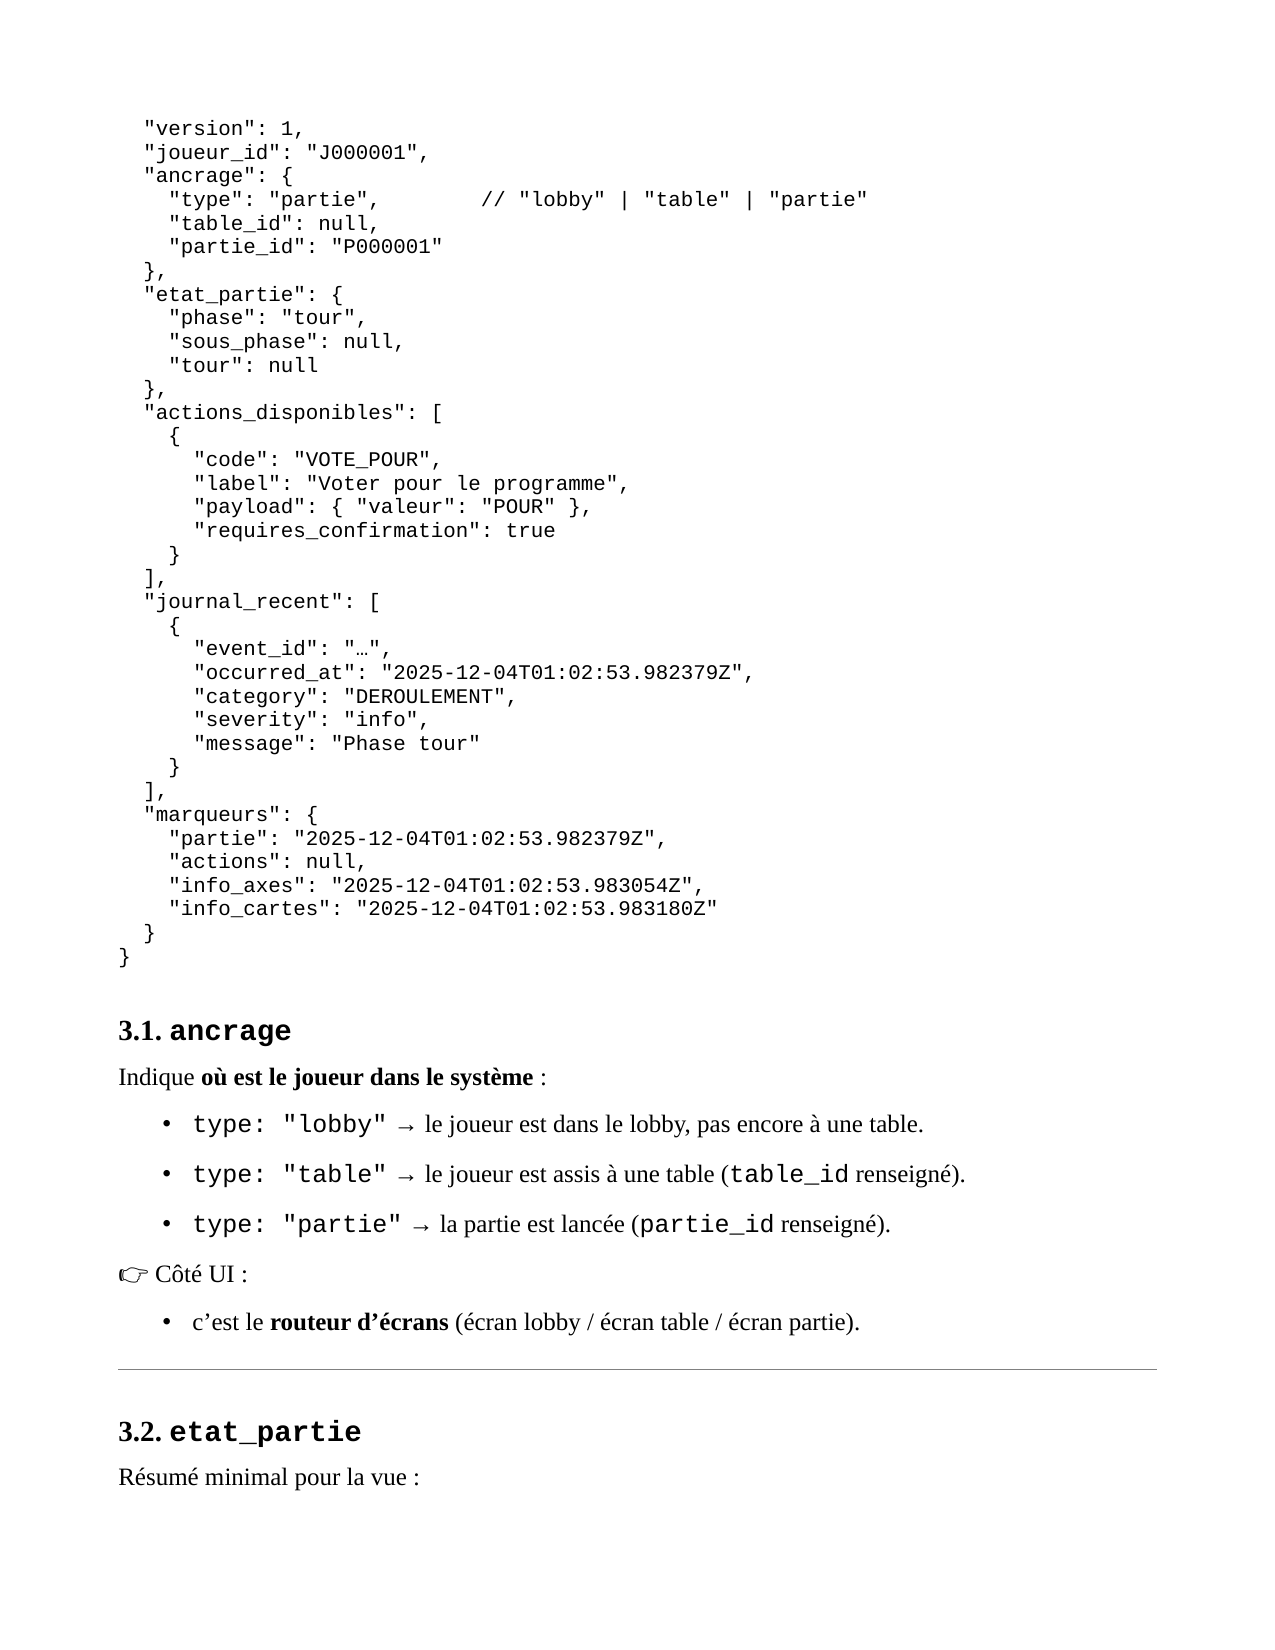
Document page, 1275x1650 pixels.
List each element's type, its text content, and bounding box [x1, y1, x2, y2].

text { [118, 615, 1157, 638]
text }, [118, 378, 1157, 402]
text "table_id": null, [118, 213, 1157, 236]
text } [118, 544, 1157, 567]
text ], [118, 567, 1157, 591]
list type: "lobby" → le joueur est dans le lobby, pas encore à une table. [162, 1109, 1157, 1140]
list type: "partie" → la partie est lancée (partie_id renseigné). [162, 1209, 1157, 1240]
text "label": "Voter pour le programme", [118, 473, 1157, 496]
text "ancrage": { [118, 165, 1157, 189]
subtitle 3.2. etat_partie [118, 1414, 1157, 1450]
text "severity": "info", [118, 709, 1157, 733]
text "version": 1, [118, 118, 1157, 142]
text "etat_partie": { [118, 284, 1157, 307]
text "sous_phase": null, [118, 331, 1157, 354]
text "event_id": "…", [118, 638, 1157, 662]
text } [118, 922, 1157, 946]
text "info_cartes": "2025-12-04T01:02:53.983180Z" [118, 898, 1157, 922]
text "journal_recent": [ [118, 591, 1157, 615]
text } [118, 946, 1157, 969]
text } [118, 757, 1157, 780]
text Résumé minimal pour la vue : [118, 1462, 1157, 1491]
text "marqueurs": { [118, 804, 1157, 827]
text "tour": null [118, 354, 1157, 378]
text "category": "DEROULEMENT", [118, 686, 1157, 709]
list c’est le routeur d’écrans (écran lobby / écran table / écran partie). [162, 1307, 1157, 1336]
text Indique où est le joueur dans le système : [118, 1062, 1157, 1091]
text }, [118, 260, 1157, 284]
text "occurred_at": "2025-12-04T01:02:53.982379Z", [118, 662, 1157, 686]
subtitle 3.1. ancrage [118, 1013, 1157, 1049]
text { [118, 426, 1157, 449]
text "joueur_id": "J000001", [118, 142, 1157, 165]
text "actions_disponibles": [ [118, 402, 1157, 426]
list type: "table" → le joueur est assis à une table (table_id renseigné). [162, 1159, 1157, 1190]
text "code": "VOTE_POUR", [118, 449, 1157, 473]
text 👉 Côté UI : [118, 1259, 1157, 1288]
text "partie": "2025-12-04T01:02:53.982379Z", [118, 827, 1157, 851]
text "phase": "tour", [118, 307, 1157, 331]
text "type": "partie", // "lobby" | "table" | "partie" [118, 189, 1157, 213]
text "message": "Phase tour" [118, 733, 1157, 757]
text "partie_id": "P000001" [118, 236, 1157, 260]
text ], [118, 780, 1157, 804]
text "info_axes": "2025-12-04T01:02:53.983054Z", [118, 875, 1157, 898]
text "requires_confirmation": true [118, 520, 1157, 544]
text "actions": null, [118, 851, 1157, 875]
text "payload": { "valeur": "POUR" }, [118, 496, 1157, 520]
